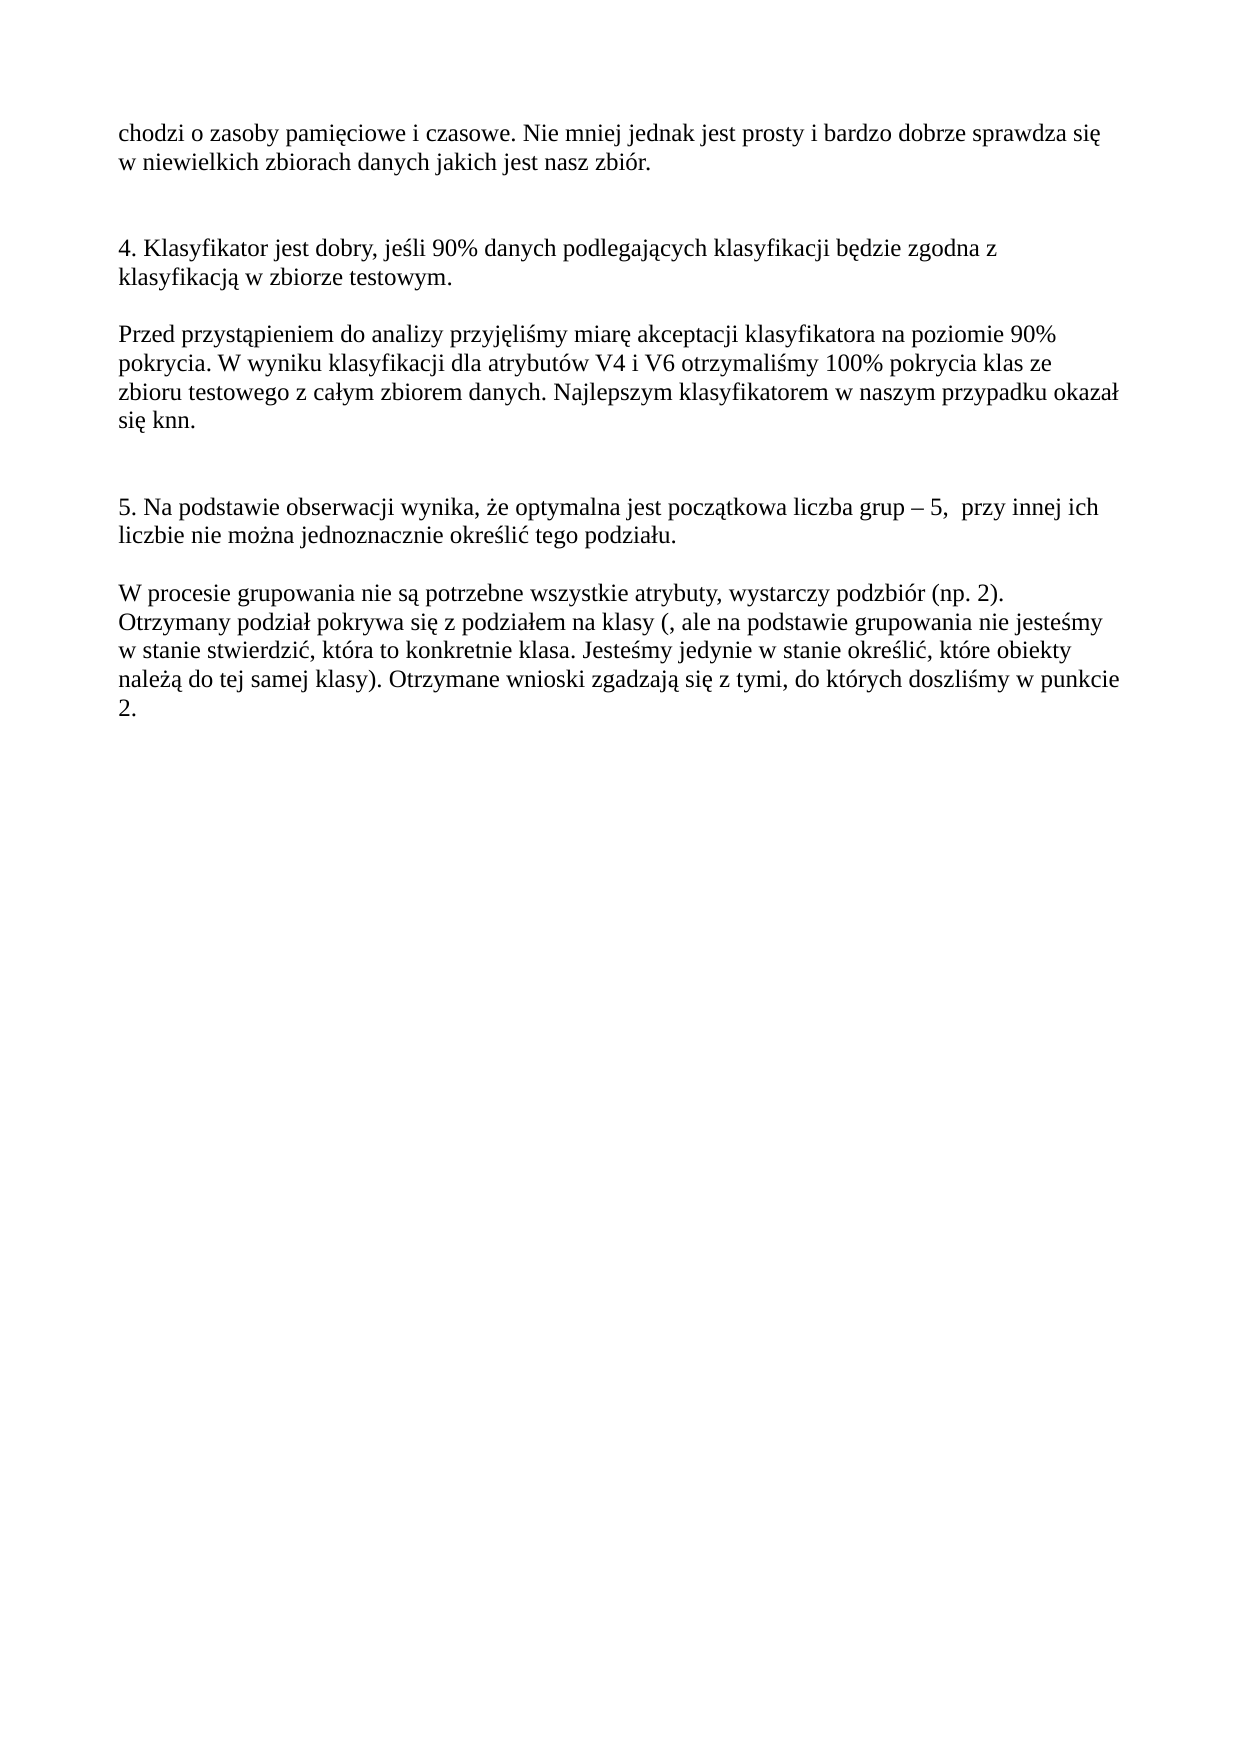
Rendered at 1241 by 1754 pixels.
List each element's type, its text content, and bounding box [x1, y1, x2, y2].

text W procesie grupowania nie są potrzebne wszystkie atrybuty, wystarczy podzbiór (np. 2). Otrzymany podział pokrywa się z podziałem na klasy (, ale na podstawie grupowania nie jesteśmy w stanie stwierdzić, która to konkretnie klasa. Jesteśmy jedynie w stanie określić, które obiekty należą do tej samej klasy). Otrzymane wnioski zgadzają się z tymi, do których doszliśmy w punkcie 2. [118, 578, 1122, 722]
text Przed przystąpieniem do analizy przyjęliśmy miarę akceptacji klasyfikatora na poziomie 90% pokrycia. W wyniku klasyfikacji dla atrybutów V4 i V6 otrzymaliśmy 100% pokrycia klas ze zbioru testowego z całym zbiorem danych. Najlepszym klasyfikatorem w naszym przypadku okazał się knn. [118, 319, 1122, 434]
text chodzi o zasoby pamięciowe i czasowe. Nie mniej jednak jest prosty i bardzo dobrze sprawdza się w niewielkich zbiorach danych jakich jest nasz zbiór. [118, 118, 1122, 176]
text 4. Klasyfikator jest dobry, jeśli 90% danych podlegających klasyfikacji będzie zgodna z klasyfikacją w zbiorze testowym. [118, 233, 1122, 291]
text 5. Na podstawie obserwacji wynika, że optymalna jest początkowa liczba grup – 5, przy innej ich liczbie nie można jednoznacznie określić tego podziału. [118, 492, 1122, 549]
